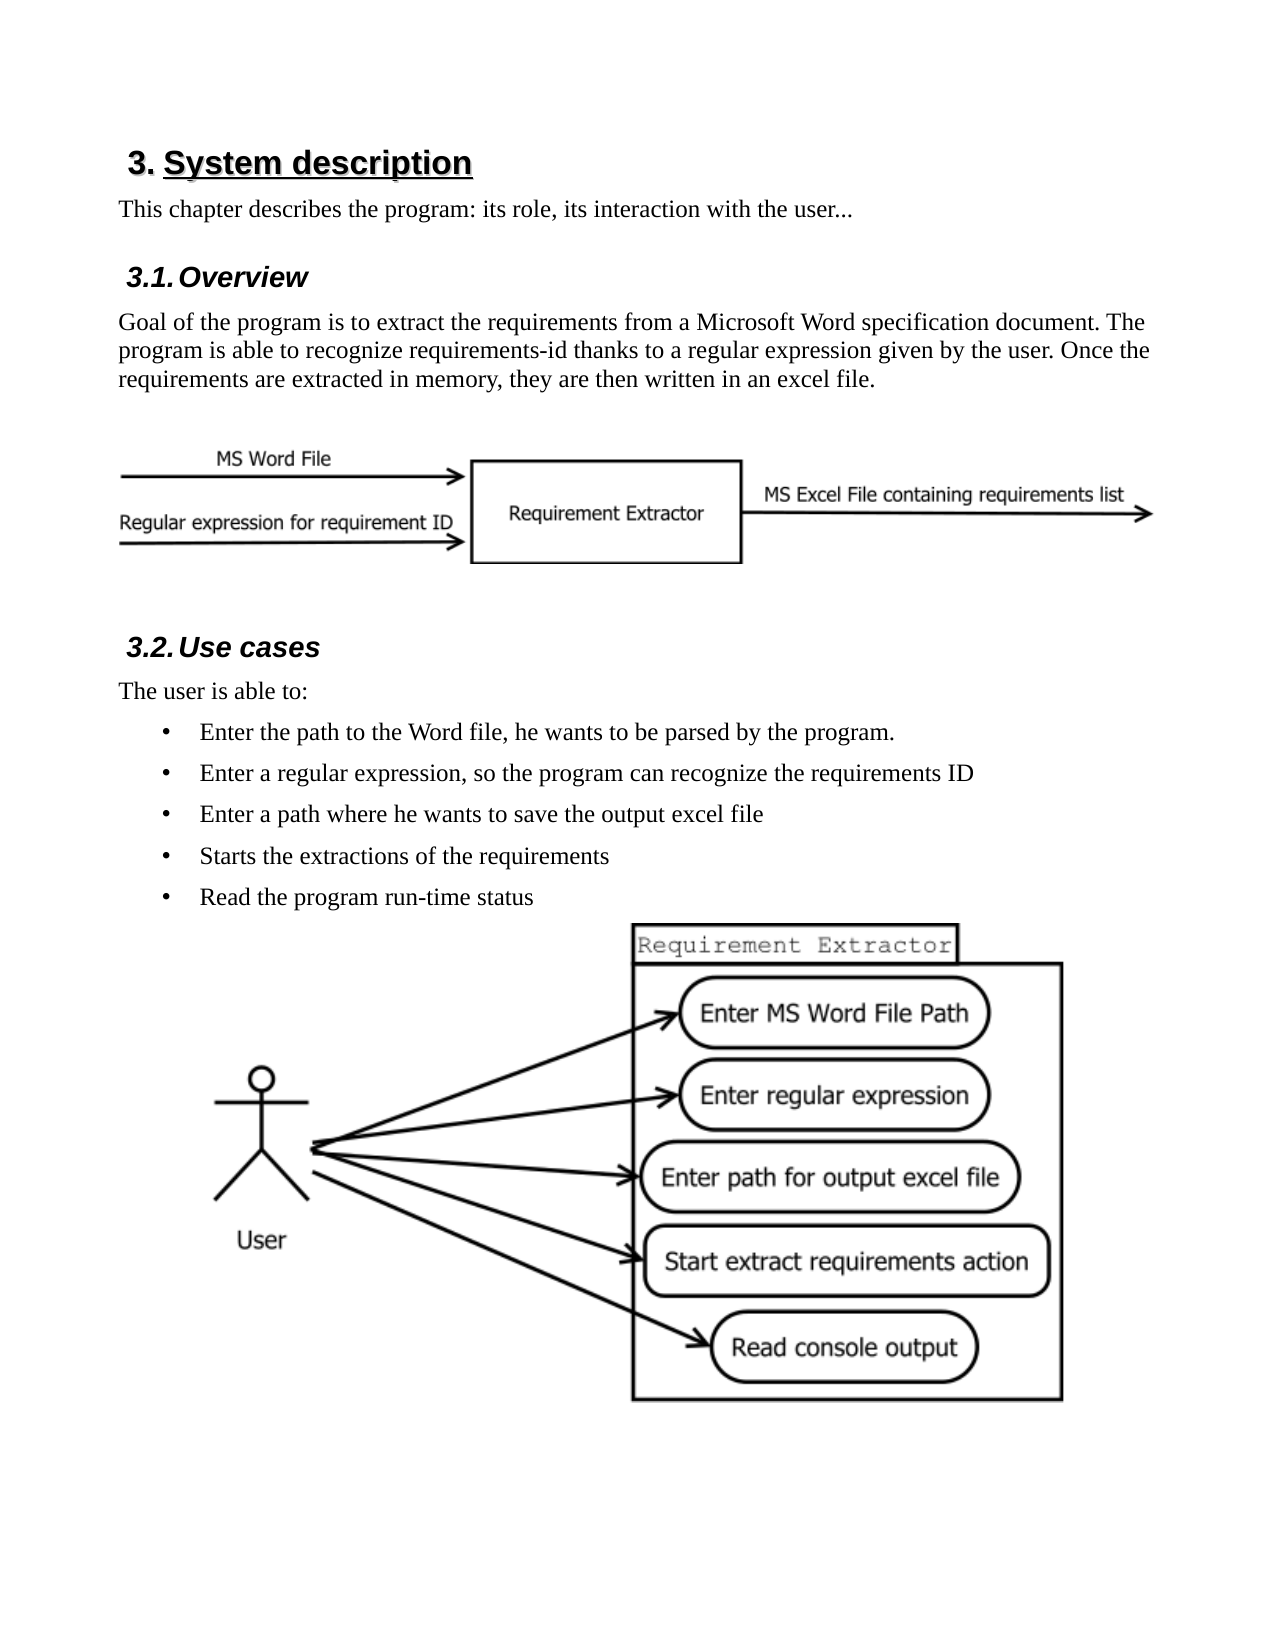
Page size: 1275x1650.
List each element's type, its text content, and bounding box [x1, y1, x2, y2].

text Goal of the program is to extract the requirements from a Microsoft Word specification document. The program is able to recognize requirements-id thanks to a regular expression given by the user. Once the requirements are extracted in memory, they are then written in an excel file. [118, 307, 1157, 393]
subtitle System description [118, 143, 1157, 182]
text This chapter describes the program: its role, its interaction with the user... [118, 194, 1157, 223]
picture [211, 923, 1064, 1403]
picture [118, 446, 1157, 564]
list Starts the extractions of the requirements [162, 841, 1157, 869]
list Enter a regular expression, so the program can recognize the requirements ID [162, 758, 1157, 787]
list Enter a path where he wants to save the output excel file [162, 799, 1157, 828]
list Read the program run-time status [162, 882, 1157, 911]
subtitle Use cases [118, 630, 1157, 663]
text The user is able to: [118, 676, 1157, 704]
list Enter the path to the Word file, he wants to be parsed by the program. [162, 717, 1157, 746]
subtitle Overview [118, 261, 1157, 294]
